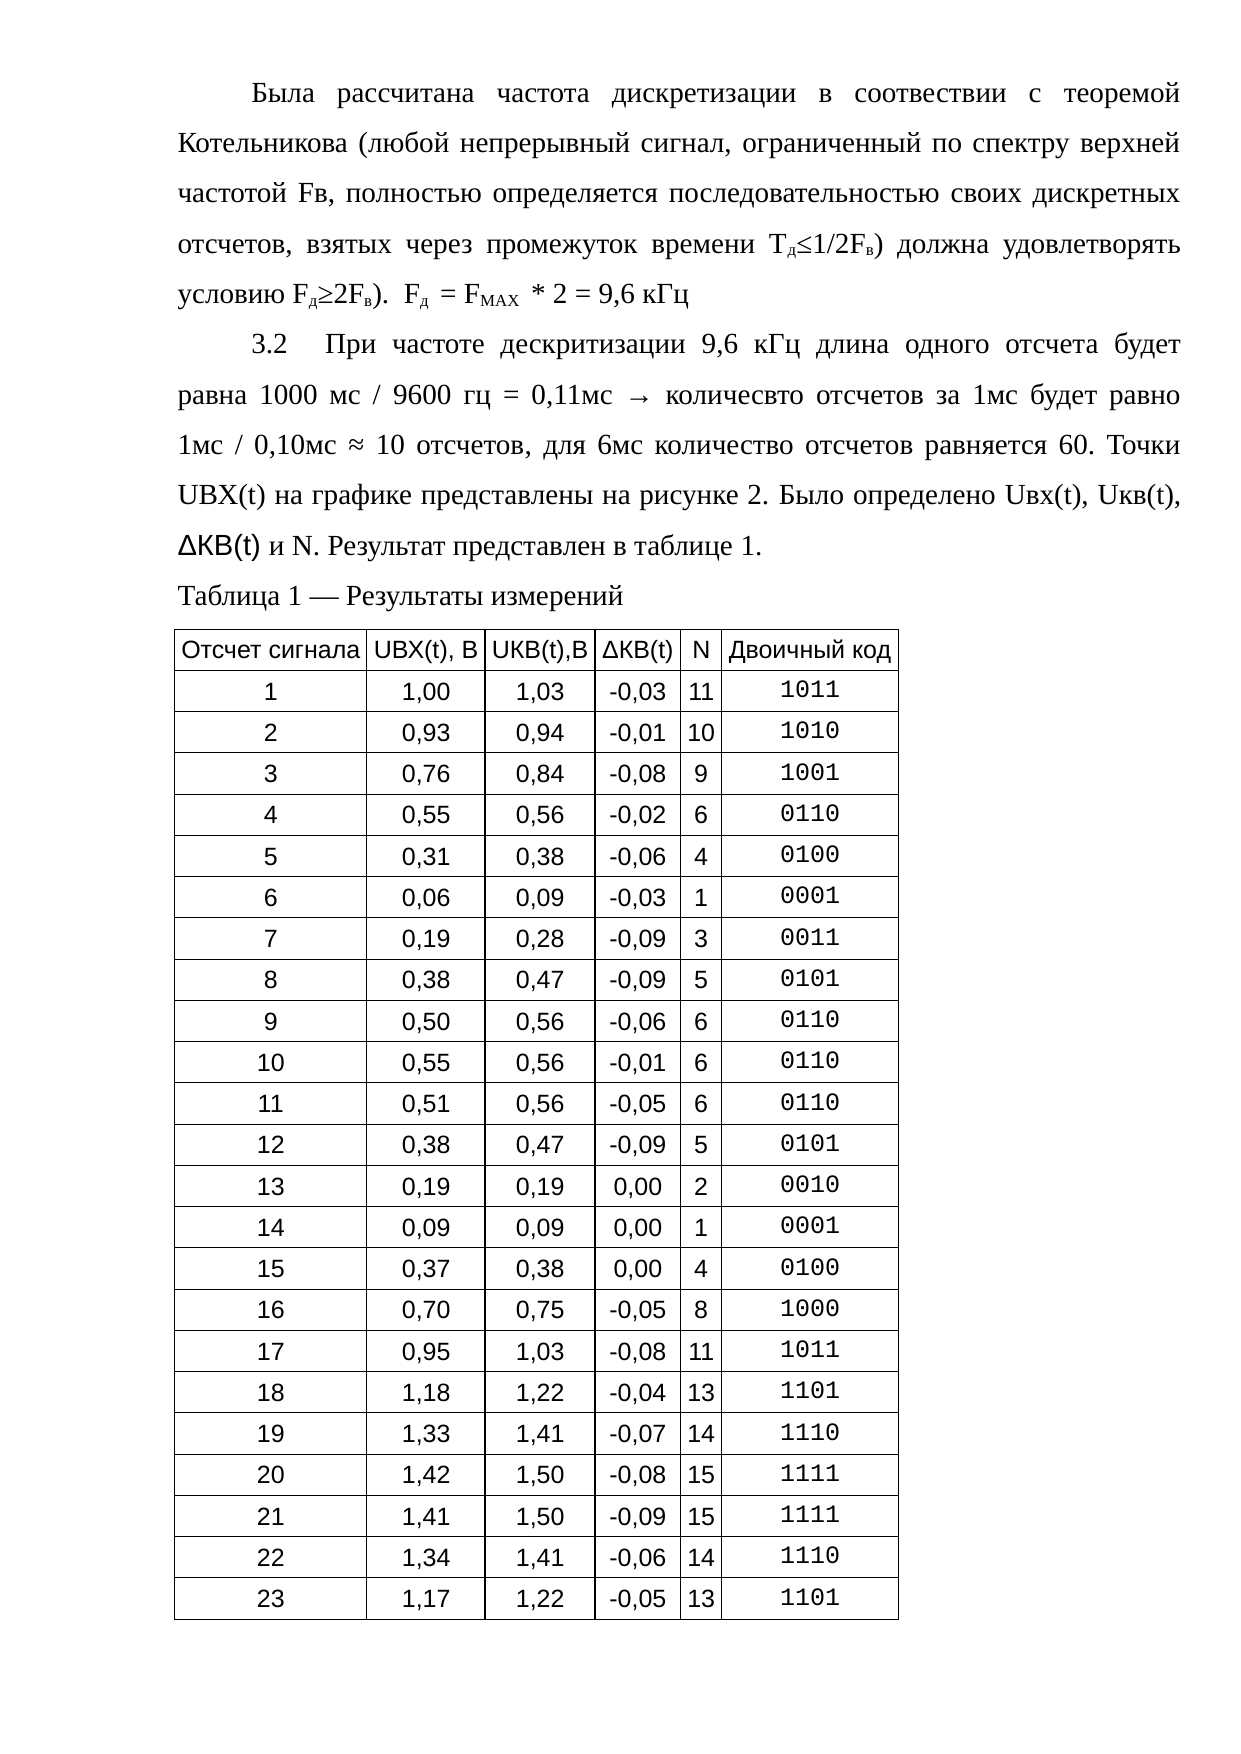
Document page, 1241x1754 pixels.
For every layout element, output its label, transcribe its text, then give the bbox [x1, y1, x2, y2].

table_cell 0001 [722, 877, 898, 917]
table_cell 20 [175, 1455, 366, 1495]
table_cell 5 [175, 836, 366, 876]
table_cell 13 [681, 1578, 721, 1618]
table_cell -0,05 [596, 1578, 680, 1618]
table_cell 0,95 [367, 1331, 484, 1371]
table_cell 16 [175, 1290, 366, 1330]
table_cell 0,31 [367, 836, 484, 876]
table_cell 1,50 [486, 1496, 594, 1536]
table_cell 1110 [722, 1413, 898, 1453]
table_cell 0,94 [486, 712, 594, 752]
table_cell 15 [681, 1455, 721, 1495]
table_cell 15 [175, 1248, 366, 1288]
table_cell 0,70 [367, 1290, 484, 1330]
table_cell 0,09 [486, 1207, 594, 1247]
table_cell -0,02 [596, 795, 680, 835]
table_cell 13 [175, 1166, 366, 1206]
table_cell 1,33 [367, 1413, 484, 1453]
table_cell 0,19 [486, 1166, 594, 1206]
table_header Двоичный код [722, 630, 898, 670]
table_cell 0110 [722, 795, 898, 835]
table_cell 1,22 [486, 1578, 594, 1618]
table_cell -0,08 [596, 753, 680, 793]
table_cell -0,08 [596, 1455, 680, 1495]
table_cell -0,09 [596, 1496, 680, 1536]
table_cell 14 [175, 1207, 366, 1247]
table_cell -0,08 [596, 1331, 680, 1371]
table_cell 0110 [722, 1042, 898, 1082]
table_cell 1,22 [486, 1372, 594, 1412]
table_cell 0001 [722, 1207, 898, 1247]
table_cell 0,37 [367, 1248, 484, 1288]
table_cell 0011 [722, 918, 898, 958]
table_cell 1101 [722, 1578, 898, 1618]
table_cell 1,41 [486, 1537, 594, 1577]
table_cell 5 [681, 960, 721, 1000]
table_cell 1111 [722, 1496, 898, 1536]
table_cell 1011 [722, 1331, 898, 1371]
table_cell 1110 [722, 1537, 898, 1577]
table_cell 0,84 [486, 753, 594, 793]
table_header Отсчет сигнала [175, 630, 366, 670]
table_cell 22 [175, 1537, 366, 1577]
table_cell 21 [175, 1496, 366, 1536]
table_cell 6 [681, 1042, 721, 1082]
table_cell 8 [175, 960, 366, 1000]
table_cell 0110 [722, 1001, 898, 1041]
table_cell 6 [681, 1083, 721, 1123]
table_cell 0,56 [486, 1083, 594, 1123]
table_cell 1,50 [486, 1455, 594, 1495]
table_cell -0,01 [596, 1042, 680, 1082]
table_header UКВ(t),В [486, 630, 594, 670]
table_cell 0,51 [367, 1083, 484, 1123]
table_cell 0100 [722, 836, 898, 876]
table_cell 0,55 [367, 795, 484, 835]
table_cell 0,75 [486, 1290, 594, 1330]
table_cell 1,03 [486, 1331, 594, 1371]
table_cell 1000 [722, 1290, 898, 1330]
table_cell 1,00 [367, 671, 484, 711]
table_cell 13 [681, 1372, 721, 1412]
table_cell 7 [175, 918, 366, 958]
table_cell -0,05 [596, 1083, 680, 1123]
table_cell 0,47 [486, 960, 594, 1000]
table_header N [681, 630, 721, 670]
table_cell 1,34 [367, 1537, 484, 1577]
table_cell 0,56 [486, 1001, 594, 1041]
table_cell -0,05 [596, 1290, 680, 1330]
table_cell -0,04 [596, 1372, 680, 1412]
table_cell 10 [175, 1042, 366, 1082]
table_cell -0,09 [596, 918, 680, 958]
table_cell 1,03 [486, 671, 594, 711]
table_cell 1,18 [367, 1372, 484, 1412]
table_cell 3 [681, 918, 721, 958]
table_cell 15 [681, 1496, 721, 1536]
table_cell 2 [681, 1166, 721, 1206]
table_cell 6 [681, 795, 721, 835]
table_cell 4 [681, 836, 721, 876]
table_cell 0,56 [486, 795, 594, 835]
table_cell 1,17 [367, 1578, 484, 1618]
table_cell 0101 [722, 1125, 898, 1165]
table_cell -0,09 [596, 960, 680, 1000]
table_cell 0,38 [367, 1125, 484, 1165]
table_cell 1010 [722, 712, 898, 752]
table_cell 0,28 [486, 918, 594, 958]
table_cell 11 [681, 671, 721, 711]
table_cell 9 [681, 753, 721, 793]
table_cell 17 [175, 1331, 366, 1371]
text Таблица 1 — Результаты измерений [177, 578, 1181, 612]
table_cell 0101 [722, 960, 898, 1000]
table_cell 0,00 [596, 1207, 680, 1247]
table_cell 3 [175, 753, 366, 793]
table_cell -0,03 [596, 877, 680, 917]
table_cell 0,19 [367, 918, 484, 958]
table_header ΔКВ(t) [596, 630, 680, 670]
table_cell 5 [681, 1125, 721, 1165]
table_cell 0,09 [486, 877, 594, 917]
table_cell 6 [175, 877, 366, 917]
text Была рассчитана частота дискретизации в соотвествии с теоремой Котельникова (любой непрерывный сигнал, ограниченный по спектру верхней частотой Fв, полностью определяется последовательностью своих дискретных отсчетов, взятых через промежуток времени Тд≤1/2Fв) должна удовлетворять условию Fд≥2Fв). Fд = FMAX * 2 = 9,6 кГц [177, 75, 1181, 310]
table_cell 1101 [722, 1372, 898, 1412]
table_cell 0010 [722, 1166, 898, 1206]
table_cell 23 [175, 1578, 366, 1618]
table_cell -0,06 [596, 1001, 680, 1041]
table_cell 0,00 [596, 1248, 680, 1288]
table_cell 11 [681, 1331, 721, 1371]
table_cell -0,03 [596, 671, 680, 711]
table_cell 2 [175, 712, 366, 752]
table_cell -0,01 [596, 712, 680, 752]
table_cell 1011 [722, 671, 898, 711]
table_cell 1,41 [486, 1413, 594, 1453]
table_cell 10 [681, 712, 721, 752]
table_cell -0,09 [596, 1125, 680, 1165]
table_cell 19 [175, 1413, 366, 1453]
table_cell 0,38 [367, 960, 484, 1000]
table_cell 11 [175, 1083, 366, 1123]
table_cell 6 [681, 1001, 721, 1041]
table_cell 1 [681, 877, 721, 917]
table_cell -0,06 [596, 1537, 680, 1577]
table_cell 9 [175, 1001, 366, 1041]
table_cell 0,56 [486, 1042, 594, 1082]
table_cell 0110 [722, 1083, 898, 1123]
table_cell 4 [175, 795, 366, 835]
table_cell 1 [175, 671, 366, 711]
table_cell 12 [175, 1125, 366, 1165]
table_cell 1 [681, 1207, 721, 1247]
table_cell 0,19 [367, 1166, 484, 1206]
table_cell 0,93 [367, 712, 484, 752]
table_cell 1,41 [367, 1496, 484, 1536]
table_cell 0,09 [367, 1207, 484, 1247]
table_cell 0,06 [367, 877, 484, 917]
table_cell 14 [681, 1537, 721, 1577]
table_cell 1111 [722, 1455, 898, 1495]
table_cell 18 [175, 1372, 366, 1412]
table_cell 0,55 [367, 1042, 484, 1082]
table_cell 1,42 [367, 1455, 484, 1495]
table_cell 0,38 [486, 1248, 594, 1288]
table_cell 14 [681, 1413, 721, 1453]
table_cell 4 [681, 1248, 721, 1288]
table_cell 0,47 [486, 1125, 594, 1165]
table_cell 0100 [722, 1248, 898, 1288]
list При частоте дескритизации 9,6 кГц длина одного отсчета будет равна 1000 мс / 9600 гц = 0,11мс → количесвто отсчетов за 1мс будет равно 1мс / 0,10мс ≈ 10 отсчетов, для 6мс количество отсчетов равняется 60. Точки UВХ(t) на графике представлены на рисунке 2. Было определено Uвх(t), Uкв(t), ΔКВ(t) и N. Результат представлен в таблице 1. [177, 327, 1181, 561]
table_header UВХ(t), В [367, 630, 484, 670]
table_cell -0,06 [596, 836, 680, 876]
table_cell 1001 [722, 753, 898, 793]
table_cell 0,50 [367, 1001, 484, 1041]
table_cell -0,07 [596, 1413, 680, 1453]
table_cell 0,00 [596, 1166, 680, 1206]
table_cell 0,76 [367, 753, 484, 793]
table_cell 0,38 [486, 836, 594, 876]
table_cell 8 [681, 1290, 721, 1330]
